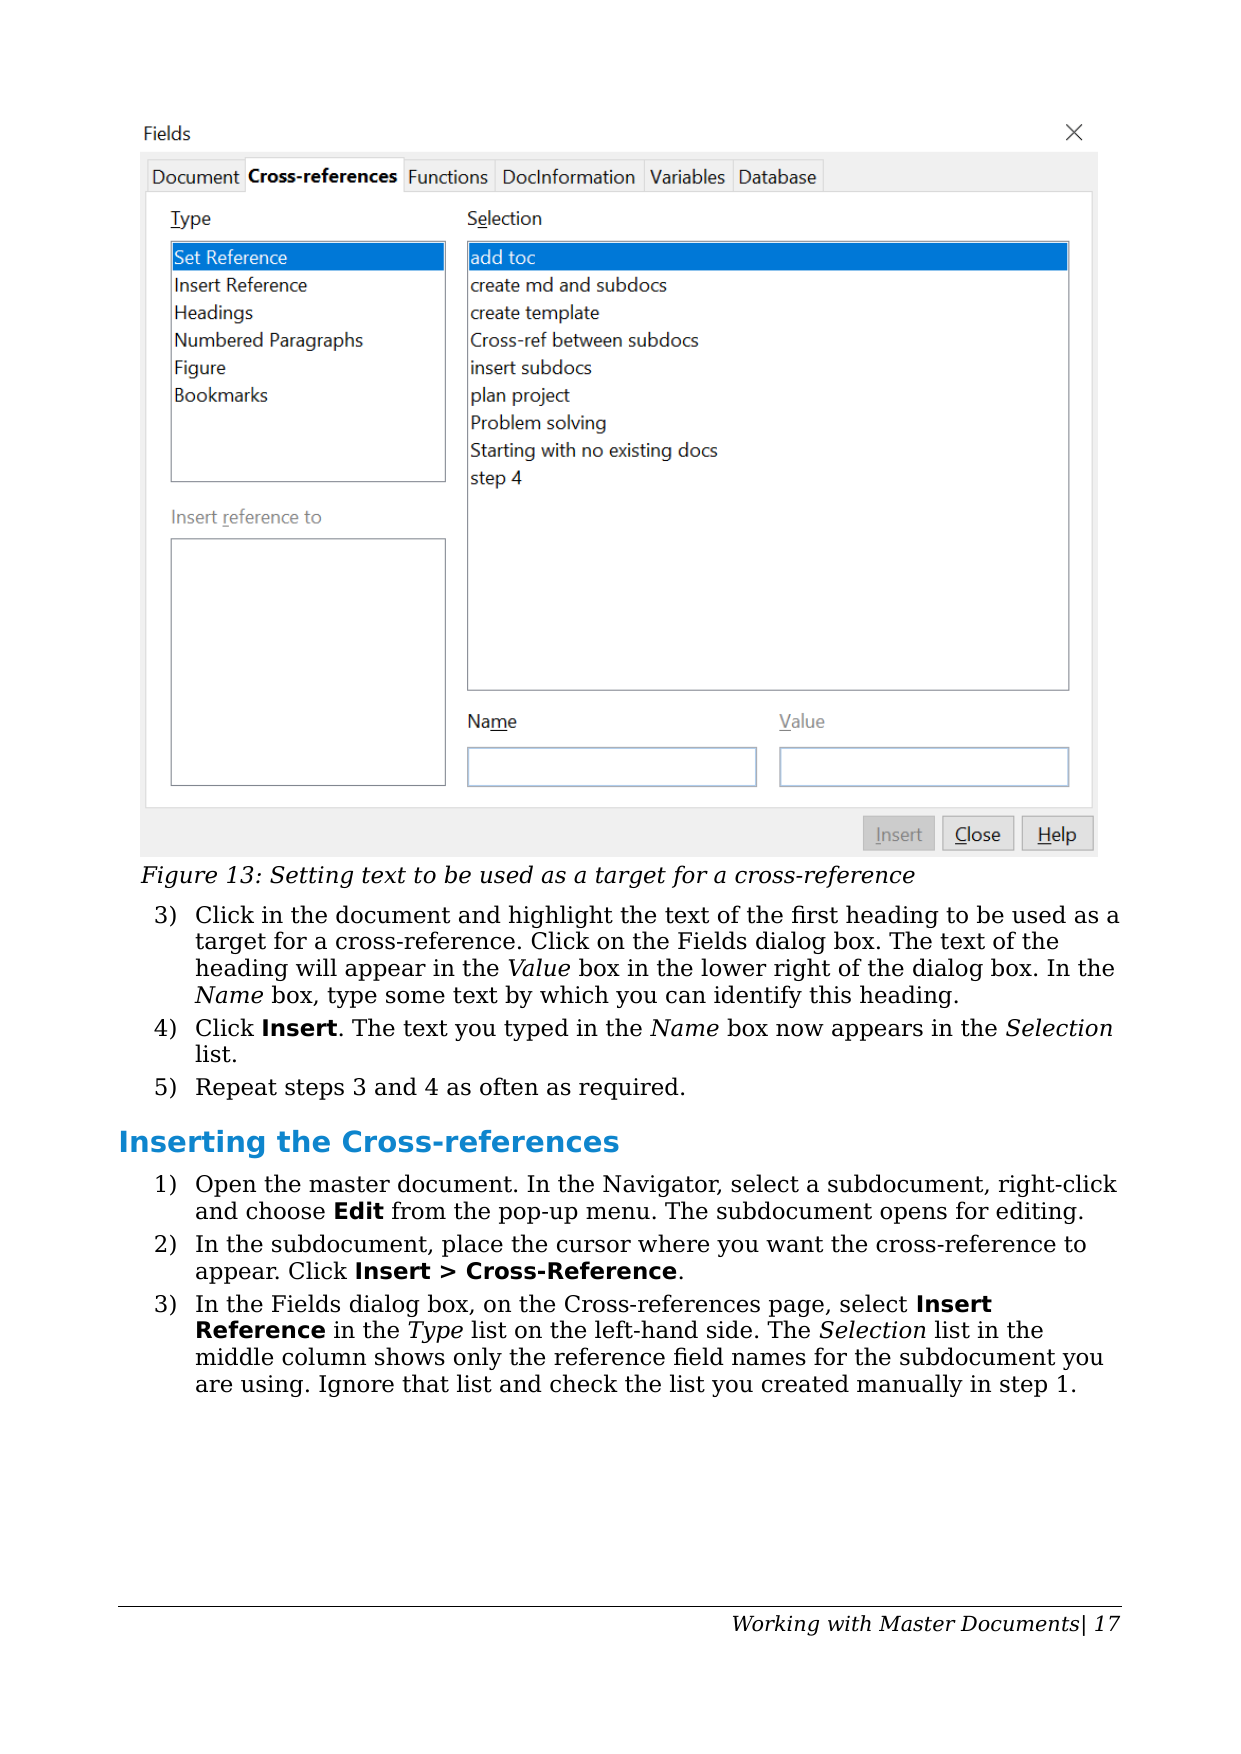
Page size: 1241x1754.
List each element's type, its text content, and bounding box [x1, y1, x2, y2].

list Click in the document and highlight the text of the first heading to be used as a target for a cross-reference. Click on the Fields dialog box. The text of the heading will appear in the Value box in the lower right of the dialog box. In the Name box, type some text by which you can identify this heading. [177, 902, 1122, 1008]
list In the Fields dialog box, on the Cross-references page, select Insert Reference in the Type list on the left-hand side. The Selection list in the middle column shows only the reference field names for the subdocument you are using. Ignore that list and check the list you created manually in step 1. [177, 1291, 1122, 1397]
text Figure 13: Setting text to be used as a target for a cross-reference [141, 863, 1099, 889]
list Click Insert. The text you typed in the Name box now appears in the Selection list. [177, 1015, 1122, 1068]
subtitle Inserting the Cross-references [118, 1125, 1122, 1159]
picture [140, 118, 1098, 857]
list Open the master document. In the Navigator, select a subdocument, right-click and choose Edit from the pop-up menu. The subdocument opens for editing. [177, 1172, 1122, 1225]
list In the subdocument, place the cursor where you want the cross-reference to appear. Click Insert > Cross-Reference. [177, 1231, 1122, 1284]
list Repeat steps 3 and 4 as often as required. [177, 1074, 1122, 1101]
